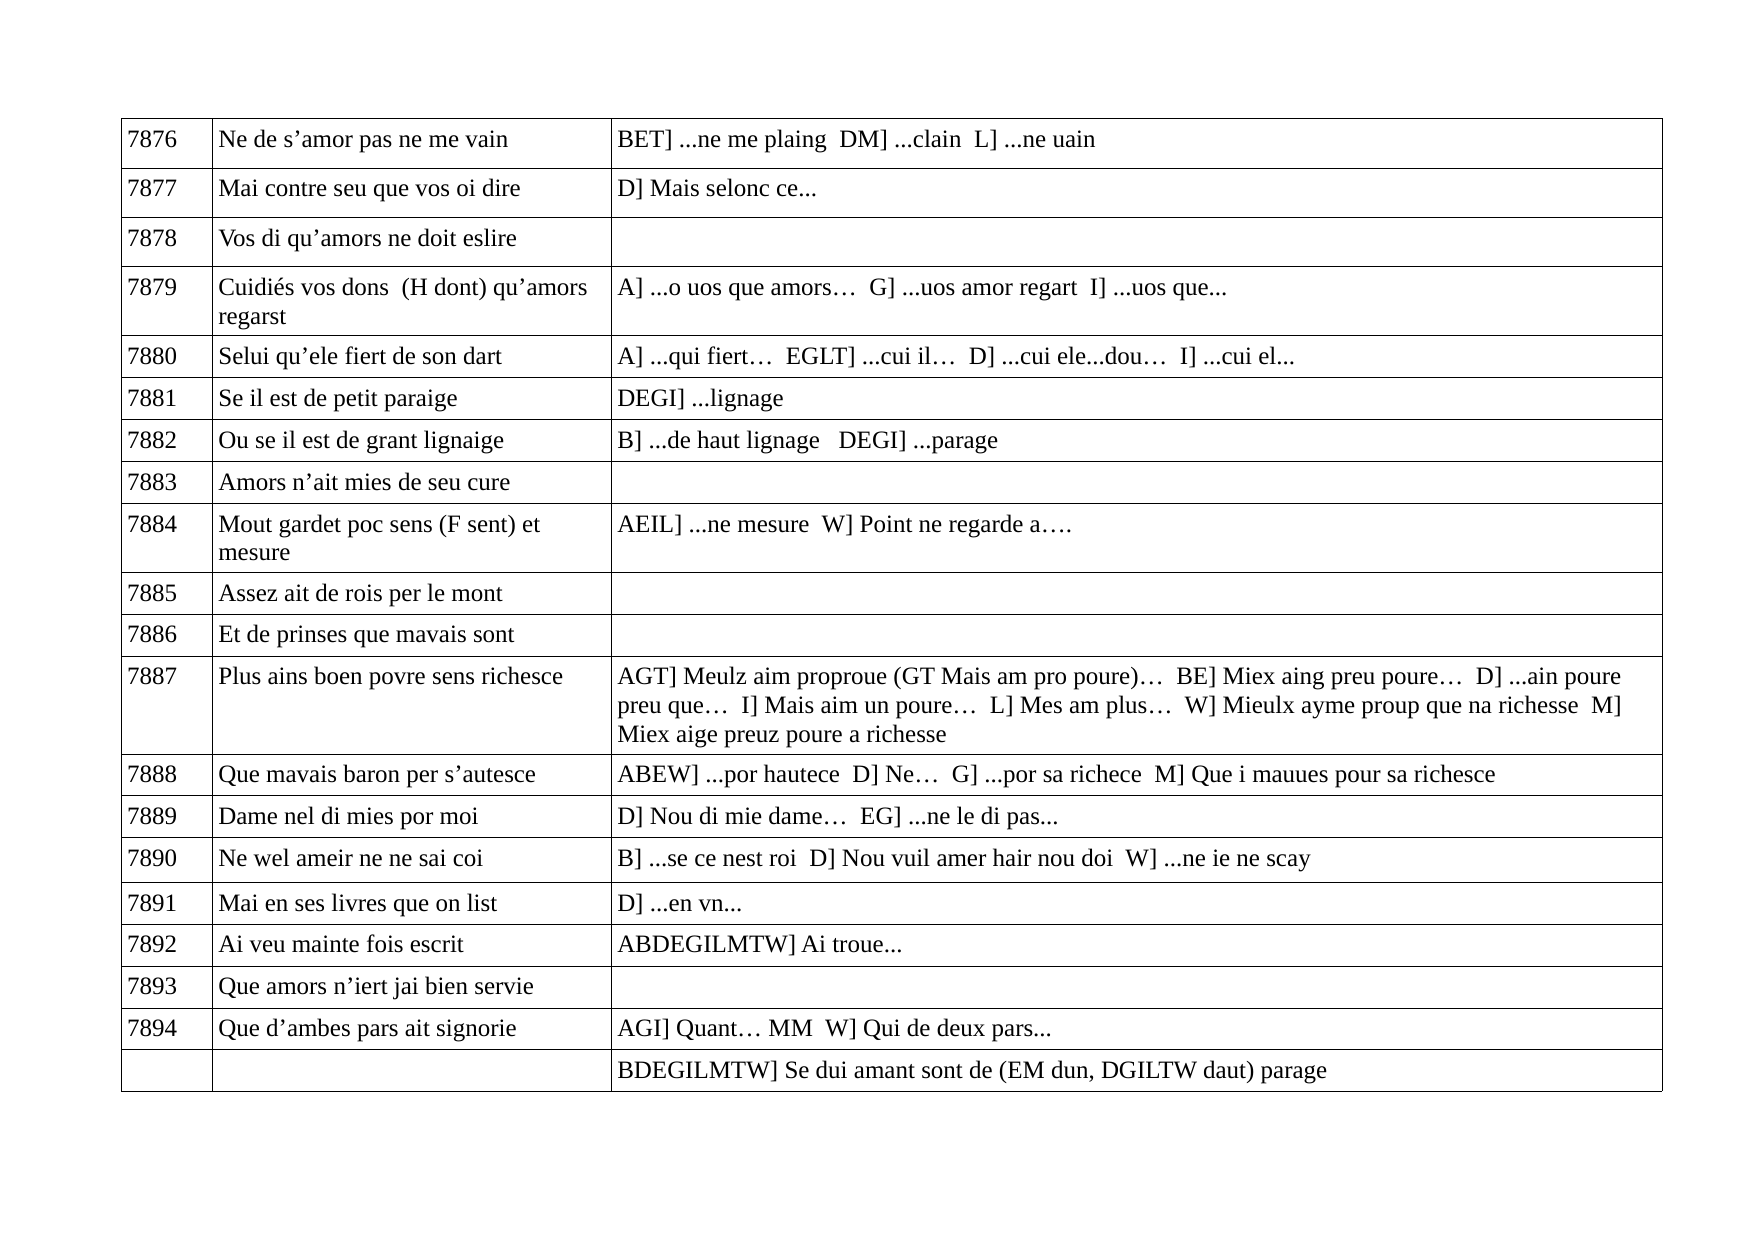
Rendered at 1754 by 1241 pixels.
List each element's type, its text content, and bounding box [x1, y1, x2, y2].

table_cell [612, 573, 1662, 614]
table_cell BET] ...ne me plaing DM] ...clain L] ...ne uain [612, 119, 1662, 167]
table_cell B] ...de haut lignage DEGI] ...parage [612, 420, 1662, 461]
table_cell BDEGILMTW] Se dui amant sont de (EM dun, DGILTW daut) parage [612, 1050, 1662, 1091]
table_cell [122, 1050, 212, 1091]
table_cell Ai veu mainte fois escrit [213, 925, 611, 966]
table_cell 7886 [122, 615, 212, 656]
table_cell 7877 [122, 169, 212, 217]
table_cell Ne de s’amor pas ne me vain [213, 119, 611, 167]
table_cell Que d’ambes pars ait signorie [213, 1009, 611, 1049]
table_cell 7882 [122, 420, 212, 461]
table_cell 7891 [122, 883, 212, 924]
table_cell ABEW] ...por hautece D] Ne… G] ...por sa richece M] Que i mauues pour sa richesce [612, 755, 1662, 795]
table_cell 7888 [122, 755, 212, 795]
table_cell Se il est de petit paraige [213, 378, 611, 419]
table_cell A] ...o uos que amors… G] ...uos amor regart I] ...uos que... [612, 267, 1662, 335]
table_cell 7885 [122, 573, 212, 614]
table_cell Ne wel ameir ne ne sai coi [213, 838, 611, 882]
table_cell Que amors n’iert jai bien servie [213, 967, 611, 1007]
table_cell 7879 [122, 267, 212, 335]
table_cell [612, 967, 1662, 1007]
table_cell D] Nou di mie dame… EG] ...ne le di pas... [612, 796, 1662, 837]
table_cell 7884 [122, 504, 212, 572]
table_cell 7878 [122, 218, 212, 266]
table_cell ABDEGILMTW] Ai troue... [612, 925, 1662, 966]
table_cell Que mavais baron per s’autesce [213, 755, 611, 795]
table_cell 7880 [122, 336, 212, 377]
table_cell Assez ait de rois per le mont [213, 573, 611, 614]
table_cell D] ...en vn... [612, 883, 1662, 924]
table_cell [612, 615, 1662, 656]
table_cell Plus ains boen povre sens richesce [213, 657, 611, 753]
table_cell Mai en ses livres que on list [213, 883, 611, 924]
table_cell AGT] Meulz aim proproue (GT Mais am pro poure)… BE] Miex aing preu poure… D] ...ain poure preu que… I] Mais aim un poure… L] Mes am plus… W] Mieulx ayme proup que na richesse M] Miex aige preuz poure a richesse [612, 657, 1662, 753]
table_cell 7883 [122, 462, 212, 503]
table_cell [213, 1050, 611, 1091]
table_cell 7892 [122, 925, 212, 966]
table_cell Mout gardet poc sens (F sent) et mesure [213, 504, 611, 572]
table_cell AGI] Quant… MM W] Qui de deux pars... [612, 1009, 1662, 1049]
table_cell Ou se il est de grant lignaige [213, 420, 611, 461]
table_cell Dame nel di mies por moi [213, 796, 611, 837]
table_cell [612, 218, 1662, 266]
table_cell AEIL] ...ne mesure W] Point ne regarde a…. [612, 504, 1662, 572]
table_cell D] Mais selonc ce... [612, 169, 1662, 217]
table_cell 7890 [122, 838, 212, 882]
table_cell 7876 [122, 119, 212, 167]
table_cell B] ...se ce nest roi D] Nou vuil amer hair nou doi W] ...ne ie ne scay [612, 838, 1662, 882]
table_cell 7887 [122, 657, 212, 753]
table_cell 7881 [122, 378, 212, 419]
table_cell Vos di qu’amors ne doit eslire [213, 218, 611, 266]
table_cell Selui qu’ele fiert de son dart [213, 336, 611, 377]
table_cell 7894 [122, 1009, 212, 1049]
table_cell 7893 [122, 967, 212, 1007]
table_cell Amors n’ait mies de seu cure [213, 462, 611, 503]
table_cell A] ...qui fiert… EGLT] ...cui il… D] ...cui ele...dou… I] ...cui el... [612, 336, 1662, 377]
table_cell 7889 [122, 796, 212, 837]
table_cell [612, 462, 1662, 503]
table_cell Mai contre seu que vos oi dire [213, 169, 611, 217]
table_cell Et de prinses que mavais sont [213, 615, 611, 656]
table_cell Cuidiés vos dons (H dont) qu’amors regarst [213, 267, 611, 335]
table_cell DEGI] ...lignage [612, 378, 1662, 419]
